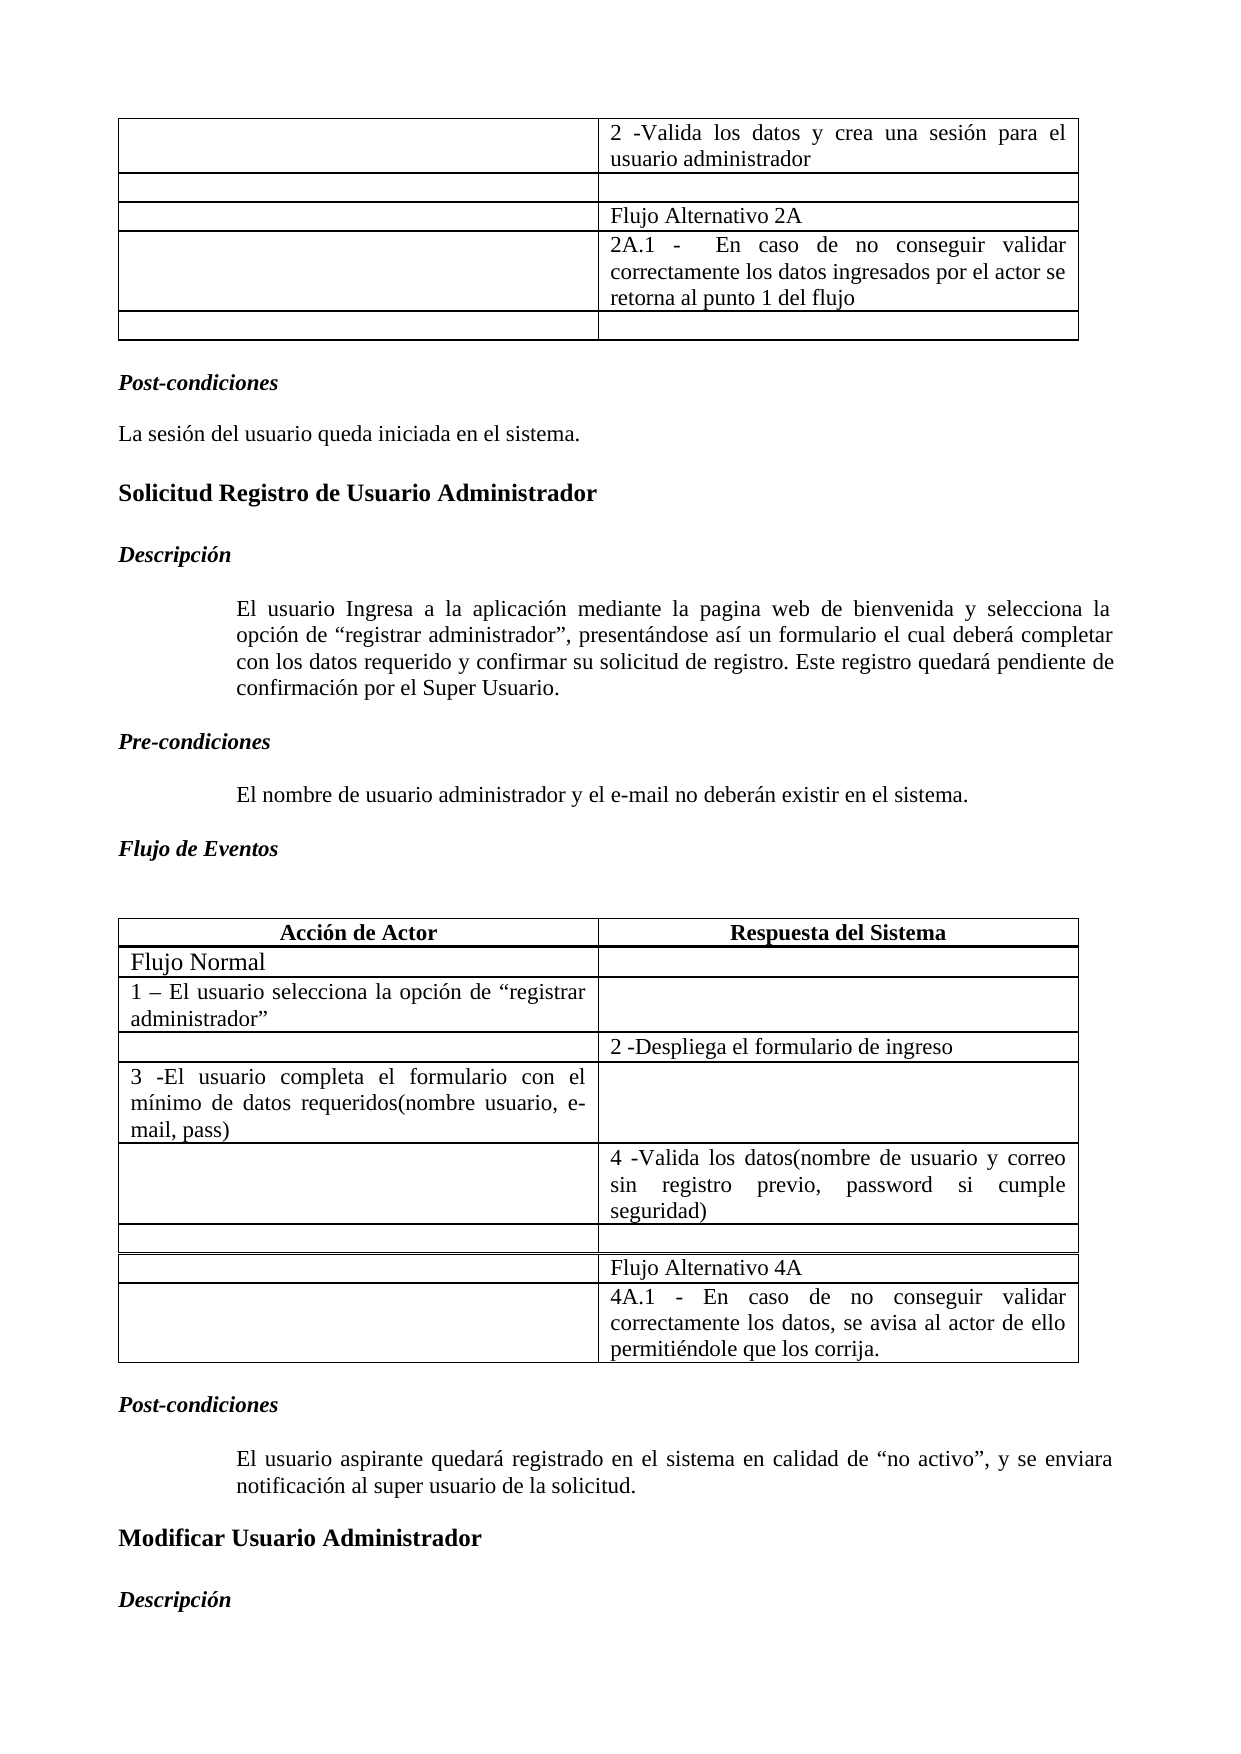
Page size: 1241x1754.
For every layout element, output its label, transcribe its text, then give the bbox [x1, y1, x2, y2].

text El usuario aspirante quedará registrado en el sistema en calidad de “no activo”, y se enviara notificación al super usuario de la solicitud. [118, 1445, 1122, 1498]
text Post-condiciones [118, 369, 1122, 395]
table_cell [119, 1144, 598, 1223]
table_cell 1 – El usuario selecciona la opción de “registrar administrador” [119, 978, 598, 1031]
table_cell Flujo Alternativo 2A [599, 203, 1078, 230]
table_cell 2 -Valida los datos y crea una sesión para el usuario administrador [599, 119, 1078, 172]
table_cell [119, 119, 598, 172]
table_cell [119, 1284, 598, 1362]
table_cell [599, 978, 1078, 1031]
table_cell [119, 203, 598, 230]
table_header Respuesta del Sistema [599, 919, 1078, 945]
table_cell Flujo Normal [119, 948, 598, 976]
table_cell [599, 1063, 1078, 1142]
text Solicitud Registro de Usuario Administrador [118, 478, 1122, 506]
text El nombre de usuario administrador y el e-mail no deberán existir en el sistema. [118, 781, 1122, 807]
text Flujo de Eventos [118, 836, 1122, 862]
table_cell [119, 1033, 598, 1061]
table_cell Flujo Alternativo 4A [599, 1255, 1078, 1282]
text Modificar Usuario Administrador [118, 1523, 1122, 1552]
table_cell [599, 1225, 1078, 1252]
table_cell [599, 948, 1078, 976]
text Descripción [118, 1586, 1122, 1612]
table_cell 3 -El usuario completa el formulario con el mínimo de datos requeridos(nombre usuario, e-mail, pass) [119, 1063, 598, 1142]
table_cell 2 -Despliega el formulario de ingreso [599, 1033, 1078, 1061]
table_cell [119, 232, 598, 310]
text Descripción [118, 541, 1122, 567]
table_cell [599, 174, 1078, 201]
table_cell [599, 312, 1078, 339]
table_cell 4 -Valida los datos(nombre de usuario y correo sin registro previo, password si cumple seguridad) [599, 1144, 1078, 1223]
table_cell [119, 174, 598, 201]
table_header Acción de Actor [119, 919, 598, 945]
text El usuario Ingresa a la aplicación mediante la pagina web de bienvenida y selecciona la opción de “registrar administrador”, presentándose así un formulario el cual deberá completar con los datos requerido y confirmar su solicitud de registro. Este registro quedará pendiente de confirmación por el Super Usuario. [118, 595, 1122, 700]
table_cell 2A.1 - En caso de no conseguir validar correctamente los datos ingresados por el actor se retorna al punto 1 del flujo [599, 232, 1078, 310]
text Post-condiciones [118, 1391, 1122, 1417]
table_cell [119, 1225, 598, 1252]
table_cell 4A.1 - En caso de no conseguir validar correctamente los datos, se avisa al actor de ello permitiéndole que los corrija. [599, 1284, 1078, 1362]
text La sesión del usuario queda iniciada en el sistema. [118, 420, 1122, 446]
table_cell [119, 312, 598, 339]
table_cell [119, 1255, 598, 1282]
text Pre-condiciones [118, 728, 1122, 755]
